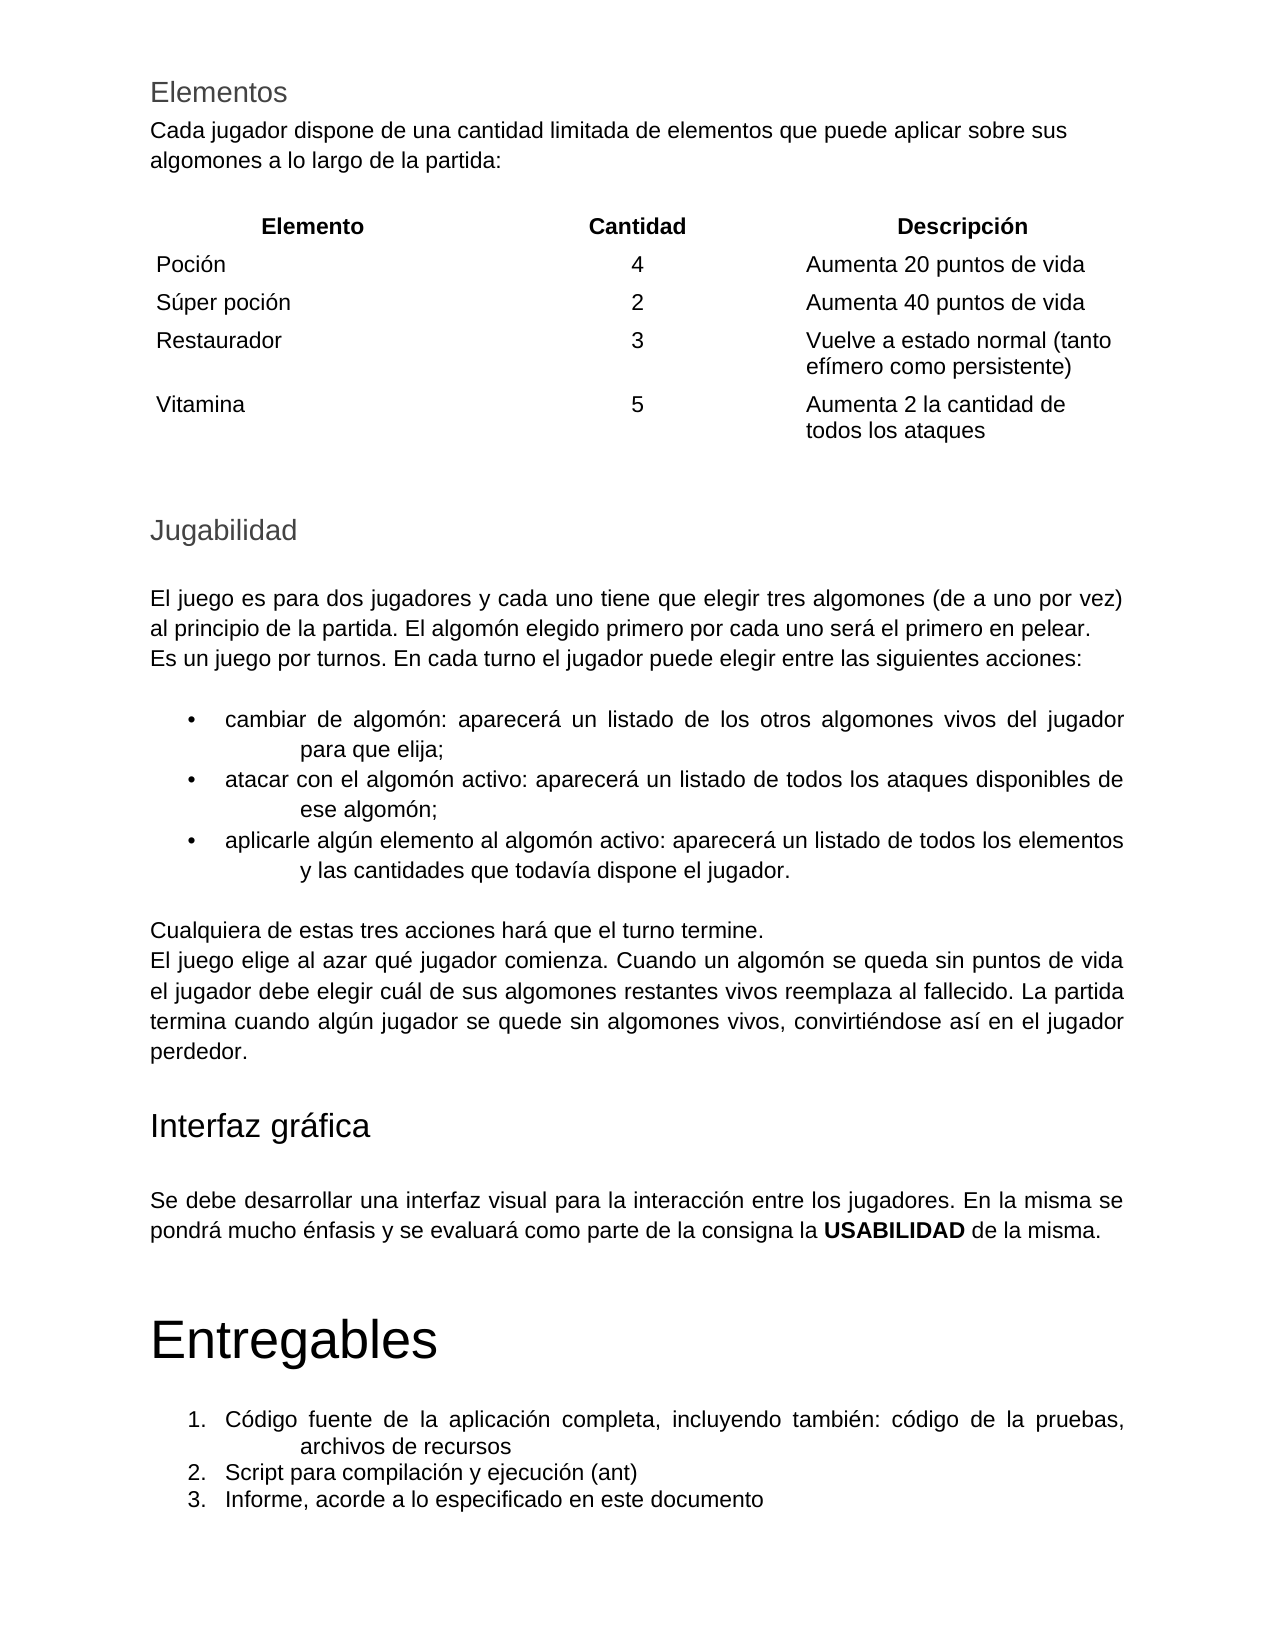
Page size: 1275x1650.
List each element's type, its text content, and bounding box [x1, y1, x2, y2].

text Es un juego por turnos. En cada turno el jugador puede elegir entre las siguientes acciones: [150, 645, 1125, 672]
table_cell Aumenta 20 puntos de vida [800, 245, 1125, 283]
text Cada jugador dispone de una cantidad limitada de elementos que puede aplicar sobre sus algomones a lo largo de la partida: [150, 117, 1125, 173]
table_header Elemento [150, 208, 475, 245]
text Se debe desarrollar una interfaz visual para la interacción entre los jugadores. En la misma se pondrá mucho énfasis y se evaluará como parte de la consigna la USABILIDAD de la misma. [150, 1187, 1125, 1243]
table_cell 5 [475, 385, 800, 449]
table_cell 3 [475, 321, 800, 385]
list cambiar de algomón: aparecerá un listado de los otros algomones vivos del jugador para que elija; [187, 706, 1125, 762]
list atacar con el algomón activo: aparecerá un listado de todos los ataques disponibles de ese algomón; [187, 766, 1125, 823]
text Jugabilidad [150, 513, 1125, 546]
table_cell Aumenta 40 puntos de vida [800, 283, 1125, 321]
text El juego es para dos jugadores y cada uno tiene que elegir tres algomones (de a uno por vez) al principio de la partida. El algomón elegido primero por cada uno será el primero en pelear. [150, 585, 1125, 641]
text El juego elige al azar qué jugador comienza. Cuando un algomón se queda sin puntos de vida el jugador debe elegir cuál de sus algomones restantes vivos reemplaza al fallecido. La partida termina cuando algún jugador se quede sin algomones vivos, convirtiéndose así en el jugador perdedor. [150, 947, 1125, 1064]
list aplicarle algún elemento al algomón activo: aparecerá un listado de todos los elementos y las cantidades que todavía dispone el jugador. [187, 827, 1125, 883]
table_cell Restaurador [150, 321, 475, 385]
table_header Cantidad [475, 208, 800, 245]
table_header Descripción [800, 208, 1125, 245]
table_cell Poción [150, 245, 475, 283]
text Cualquiera de estas tres acciones hará que el turno termine. [150, 917, 1125, 943]
list Informe, acorde a lo especificado en este documento [187, 1486, 1125, 1512]
text Interfaz gráfica [150, 1106, 1125, 1144]
text Elementos [150, 75, 1125, 108]
table_cell Súper poción [150, 283, 475, 321]
table_cell Vitamina [150, 385, 475, 449]
list Script para compilación y ejecución (ant) [187, 1459, 1125, 1486]
table_cell 2 [475, 283, 800, 321]
text Entregables [150, 1308, 1125, 1370]
table_cell Vuelve a estado normal (tanto efímero como persistente) [800, 321, 1125, 385]
list Código fuente de la aplicación completa, incluyendo también: código de la pruebas, archivos de recursos [187, 1406, 1125, 1459]
table_cell 4 [475, 245, 800, 283]
table_cell Aumenta 2 la cantidad de todos los ataques [800, 385, 1125, 449]
